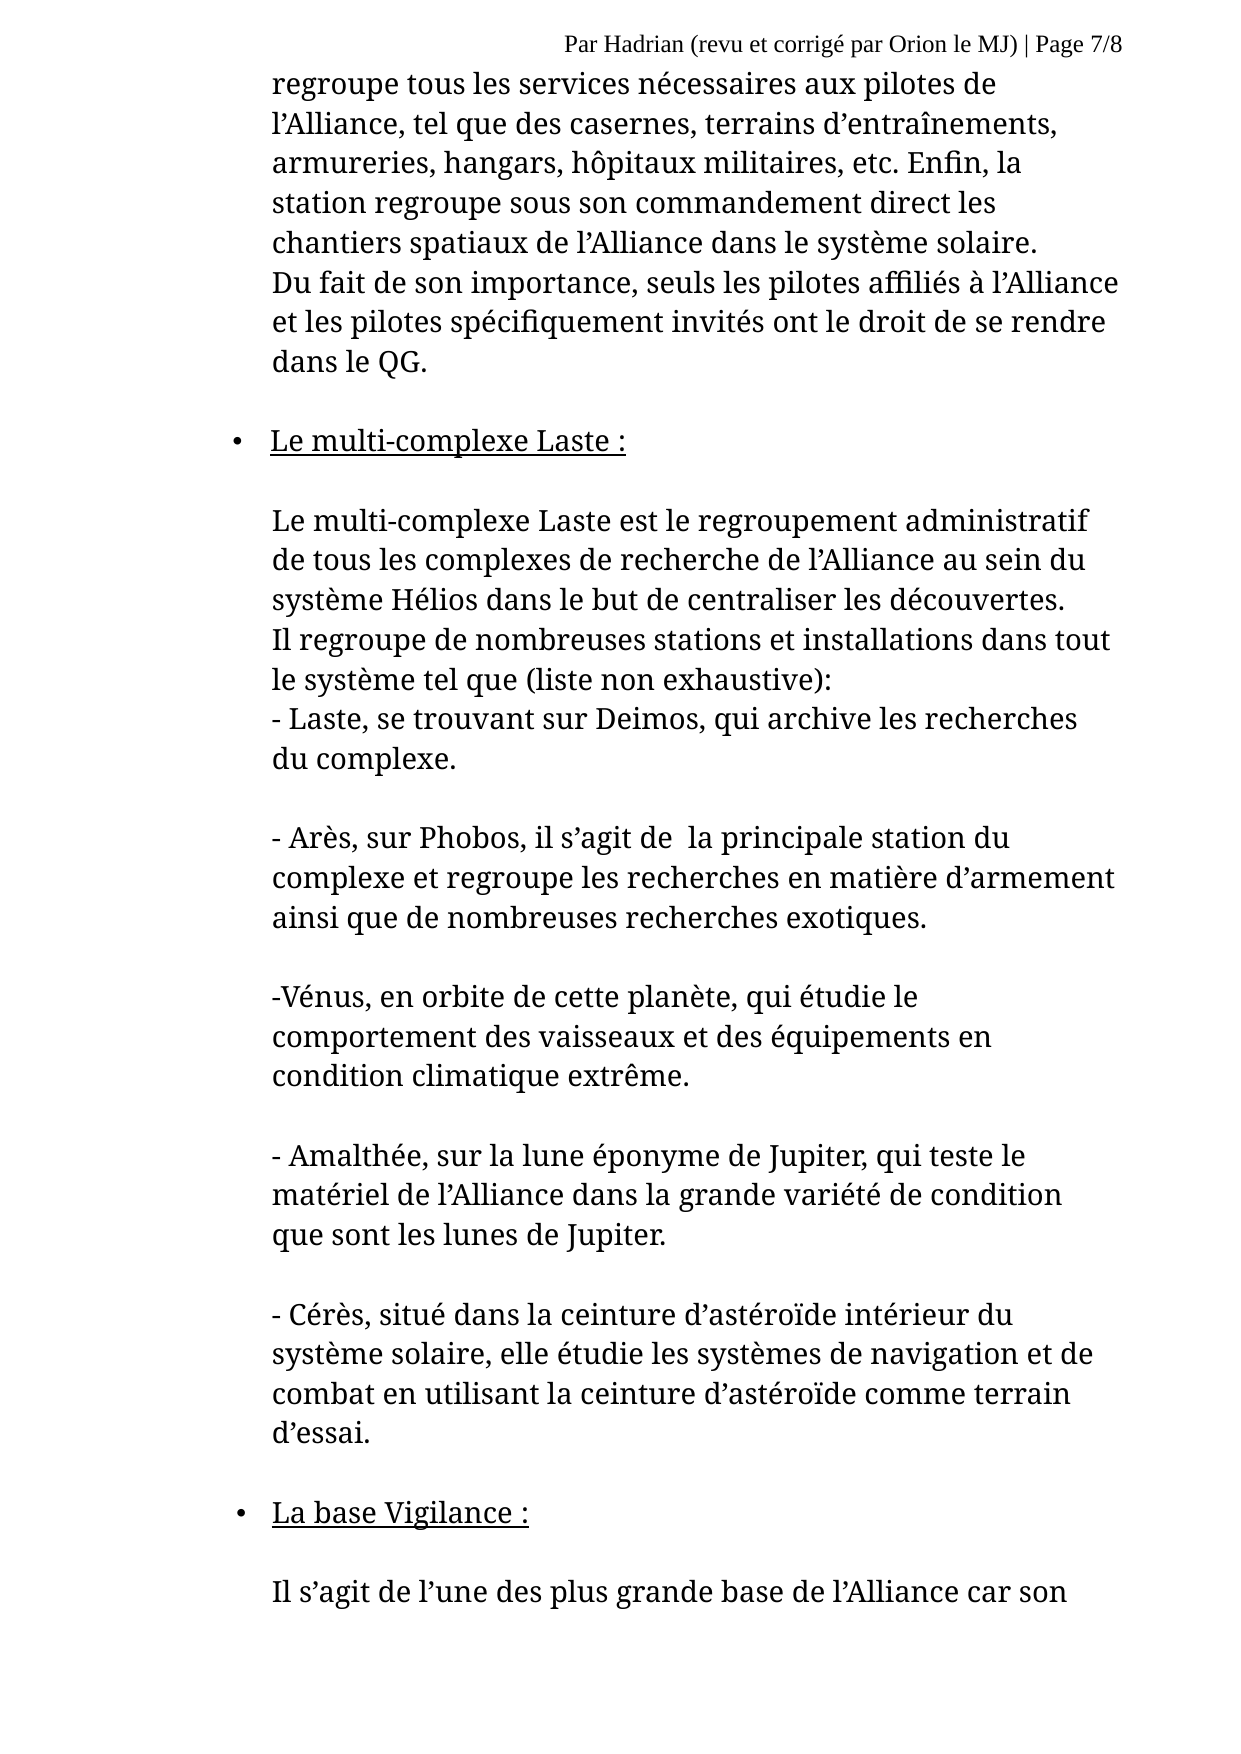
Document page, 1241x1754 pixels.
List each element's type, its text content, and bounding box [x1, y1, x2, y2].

text - Arès, sur Phobos, il s’agit de la principale station du complexe et regroupe les recherches en matière d’armement ainsi que de nombreuses recherches exotiques. [272, 817, 1122, 937]
list Le multi-complexe Laste : [232, 421, 1122, 460]
text Il regroupe de nombreuses stations et installations dans tout le système tel que (liste non exhaustive): [272, 619, 1122, 698]
text - Amalthée, sur la lune éponyme de Jupiter, qui teste le matériel de l’Alliance dans la grande variété de condition que sont les lunes de Jupiter. [272, 1135, 1122, 1254]
text Il s’agit de l’une des plus grande base de l’Alliance car son [272, 1572, 1122, 1611]
text regroupe tous les services nécessaires aux pilotes de l’Alliance, tel que des casernes, terrains d’entraînements, armureries, hangars, hôpitaux militaires, etc. Enfin, la station regroupe sous son commandement direct les chantiers spatiaux de l’Alliance dans le système solaire. [272, 63, 1122, 262]
text -Vénus, en orbite de cette planète, qui étudie le comportement des vaisseaux et des équipements en condition climatique extrême. [272, 976, 1122, 1095]
text Le multi-complexe Laste est le regroupement administratif de tous les complexes de recherche de l’Alliance au sein du système Hélios dans le but de centraliser les découvertes. [272, 500, 1122, 619]
text - Laste, se trouvant sur Deimos, qui archive les recherches du complexe. [272, 698, 1122, 778]
text - Cérès, situé dans la ceinture d’astéroïde intérieur du système solaire, elle étudie les systèmes de navigation et de combat en utilisant la ceinture d’astéroïde comme terrain d’essai. [272, 1294, 1122, 1452]
text Du fait de son importance, seuls les pilotes affiliés à l’Alliance et les pilotes spécifiquement invités ont le droit de se rendre dans le QG. [272, 262, 1122, 381]
list La base Vigilance : [236, 1492, 1122, 1532]
